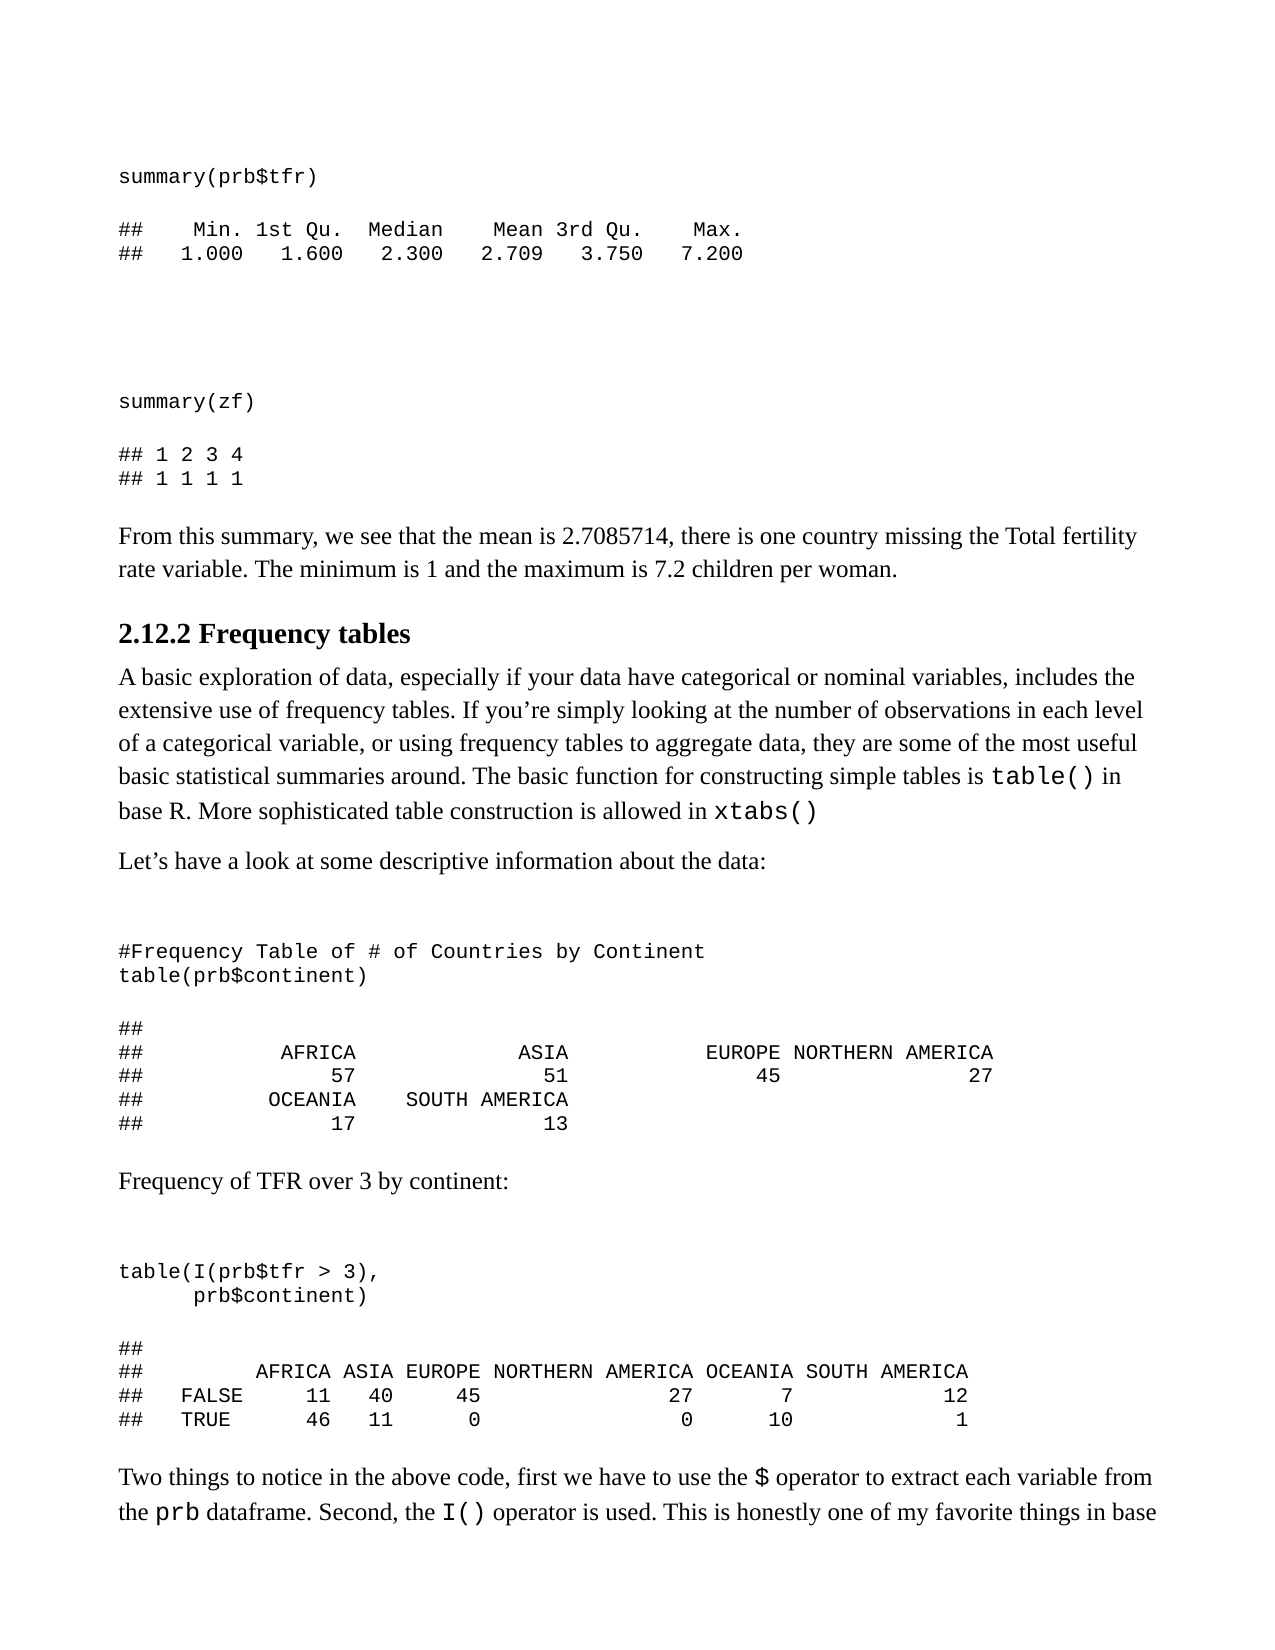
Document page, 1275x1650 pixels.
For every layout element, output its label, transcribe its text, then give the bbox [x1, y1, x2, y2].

text Frequency of TFR over 3 by continent: [118, 1166, 1157, 1194]
text ## 1 2 3 4 [118, 444, 1157, 468]
text prb$continent) [118, 1285, 1157, 1308]
text ## 57 51 45 27 [118, 1065, 1157, 1089]
text #Frequency Table of # of Countries by Continent [118, 941, 1157, 965]
text Two things to notice in the above code, first we have to use the $ operator to extract each variable from the prb dataframe. Second, the I() operator is used. This is honestly one of my favorite things in base [118, 1462, 1157, 1528]
text ## AFRICA ASIA EUROPE NORTHERN AMERICA [118, 1042, 1157, 1065]
text table(I(prb$tfr > 3), [118, 1261, 1157, 1285]
text ## Min. 1st Qu. Median Mean 3rd Qu. Max. [118, 219, 1157, 242]
text ## AFRICA ASIA EUROPE NORTHERN AMERICA OCEANIA SOUTH AMERICA [118, 1361, 1157, 1385]
text Let’s have a look at some descriptive information about the data: [118, 846, 1157, 875]
text ## FALSE 11 40 45 27 7 12 [118, 1385, 1157, 1409]
text ## 17 13 [118, 1113, 1157, 1136]
text summary(zf) [118, 391, 1157, 414]
text ## 1.000 1.600 2.300 2.709 3.750 7.200 [118, 242, 1157, 266]
text ## [118, 1018, 1157, 1042]
text ## [118, 1338, 1157, 1361]
text ## TRUE 46 11 0 0 10 1 [118, 1409, 1157, 1432]
subtitle 2.12.2 Frequency tables [118, 616, 1157, 649]
text ## 1 1 1 1 [118, 468, 1157, 491]
text summary(prb$tfr) [118, 166, 1157, 189]
text From this summary, we see that the mean is 2.7085714, there is one country missing the Total fertility rate variable. The minimum is 1 and the maximum is 7.2 children per woman. [118, 521, 1157, 582]
text table(prb$continent) [118, 965, 1157, 989]
text A basic exploration of data, especially if your data have categorical or nominal variables, includes the extensive use of frequency tables. If you’re simply looking at the number of observations in each level of a categorical variable, or using frequency tables to aggregate data, they are some of the most useful basic statistical summaries around. The basic function for constructing simple tables is table() in base R. More sophisticated table construction is allowed in xtabs() [118, 662, 1157, 827]
text ## OCEANIA SOUTH AMERICA [118, 1089, 1157, 1113]
